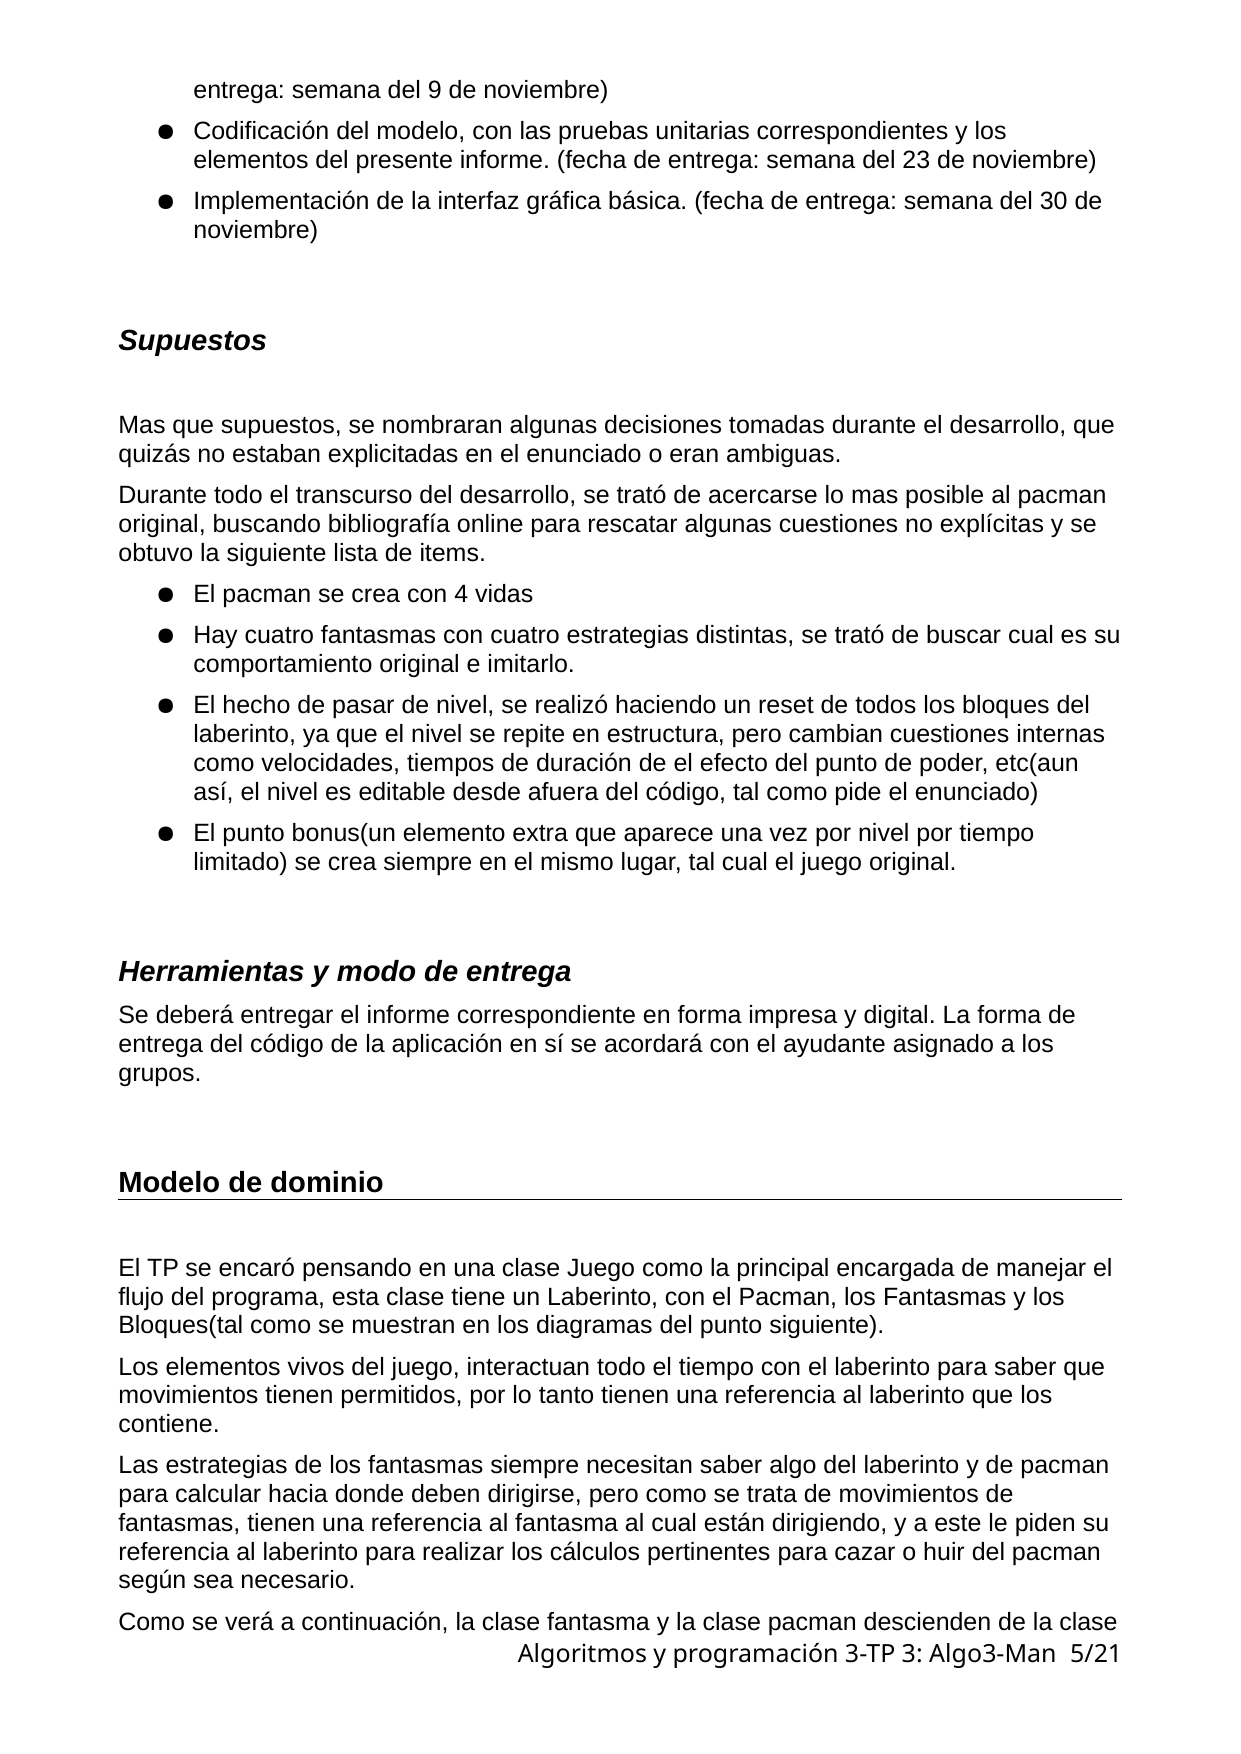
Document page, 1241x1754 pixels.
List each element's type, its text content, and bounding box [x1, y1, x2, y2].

subtitle Modelo de dominio [118, 1165, 1122, 1199]
list Implementación de la interfaz gráfica básica. (fecha de entrega: semana del 30 de noviembre) [156, 186, 1122, 244]
list El hecho de pasar de nivel, se realizó haciendo un reset de todos los bloques del laberinto, ya que el nivel se repite en estructura, pero cambian cuestiones internas como velocidades, tiempos de duración de el efecto del punto de poder, etc(aun así, el nivel es editable desde afuera del código, tal como pide el enunciado) [156, 690, 1122, 805]
text Durante todo el transcurso del desarrollo, se trató de acercarse lo mas posible al pacman original, buscando bibliografía online para rescatar algunas cuestiones no explícitas y se obtuvo la siguiente lista de items. [118, 480, 1122, 566]
list El pacman se crea con 4 vidas [156, 579, 1122, 608]
list Hay cuatro fantasmas con cuatro estrategias distintas, se trató de buscar cual es su comportamiento original e imitarlo. [156, 620, 1122, 678]
text Se deberá entregar el informe correspondiente en forma impresa y digital. La forma de entrega del código de la aplicación en sí se acordará con el ayudante asignado a los grupos. [118, 1000, 1122, 1086]
text Mas que supuestos, se nombraran algunas decisiones tomadas durante el desarrollo, que quizás no estaban explicitadas en el enunciado o eran ambiguas. [118, 410, 1122, 467]
text Las estrategias de los fantasmas siempre necesitan saber algo del laberinto y de pacman para calcular hacia donde deben dirigirse, pero como se trata de movimientos de fantasmas, tienen una referencia al fantasma al cual están dirigiendo, y a este le piden su referencia al laberinto para realizar los cálculos pertinentes para cazar o huir del pacman según sea necesario. [118, 1451, 1122, 1594]
text El TP se encaró pensando en una clase Juego como la principal encargada de manejar el flujo del programa, esta clase tiene un Laberinto, con el Pacman, los Fantasmas y los Bloques(tal como se muestran en los diagramas del punto siguiente). [118, 1253, 1122, 1339]
subtitle Supuestos [118, 323, 1122, 356]
subtitle Herramientas y modo de entrega [118, 954, 1122, 988]
text Los elementos vivos del juego, interactuan todo el tiempo con el laberinto para saber que movimientos tienen permitidos, por lo tanto tienen una referencia al laberinto que los contiene. [118, 1352, 1122, 1438]
list El punto bonus(un elemento extra que aparece una vez por nivel por tiempo limitado) se crea siempre en el mismo lugar, tal cual el juego original. [156, 818, 1122, 875]
text Como se verá a continuación, la clase fantasma y la clase pacman descienden de la clase [118, 1607, 1122, 1636]
list Codificación del modelo, con las pruebas unitarias correspondientes y los elementos del presente informe. (fecha de entrega: semana del 23 de noviembre) [156, 116, 1122, 174]
list entrega: semana del 9 de noviembre) [156, 75, 1122, 104]
